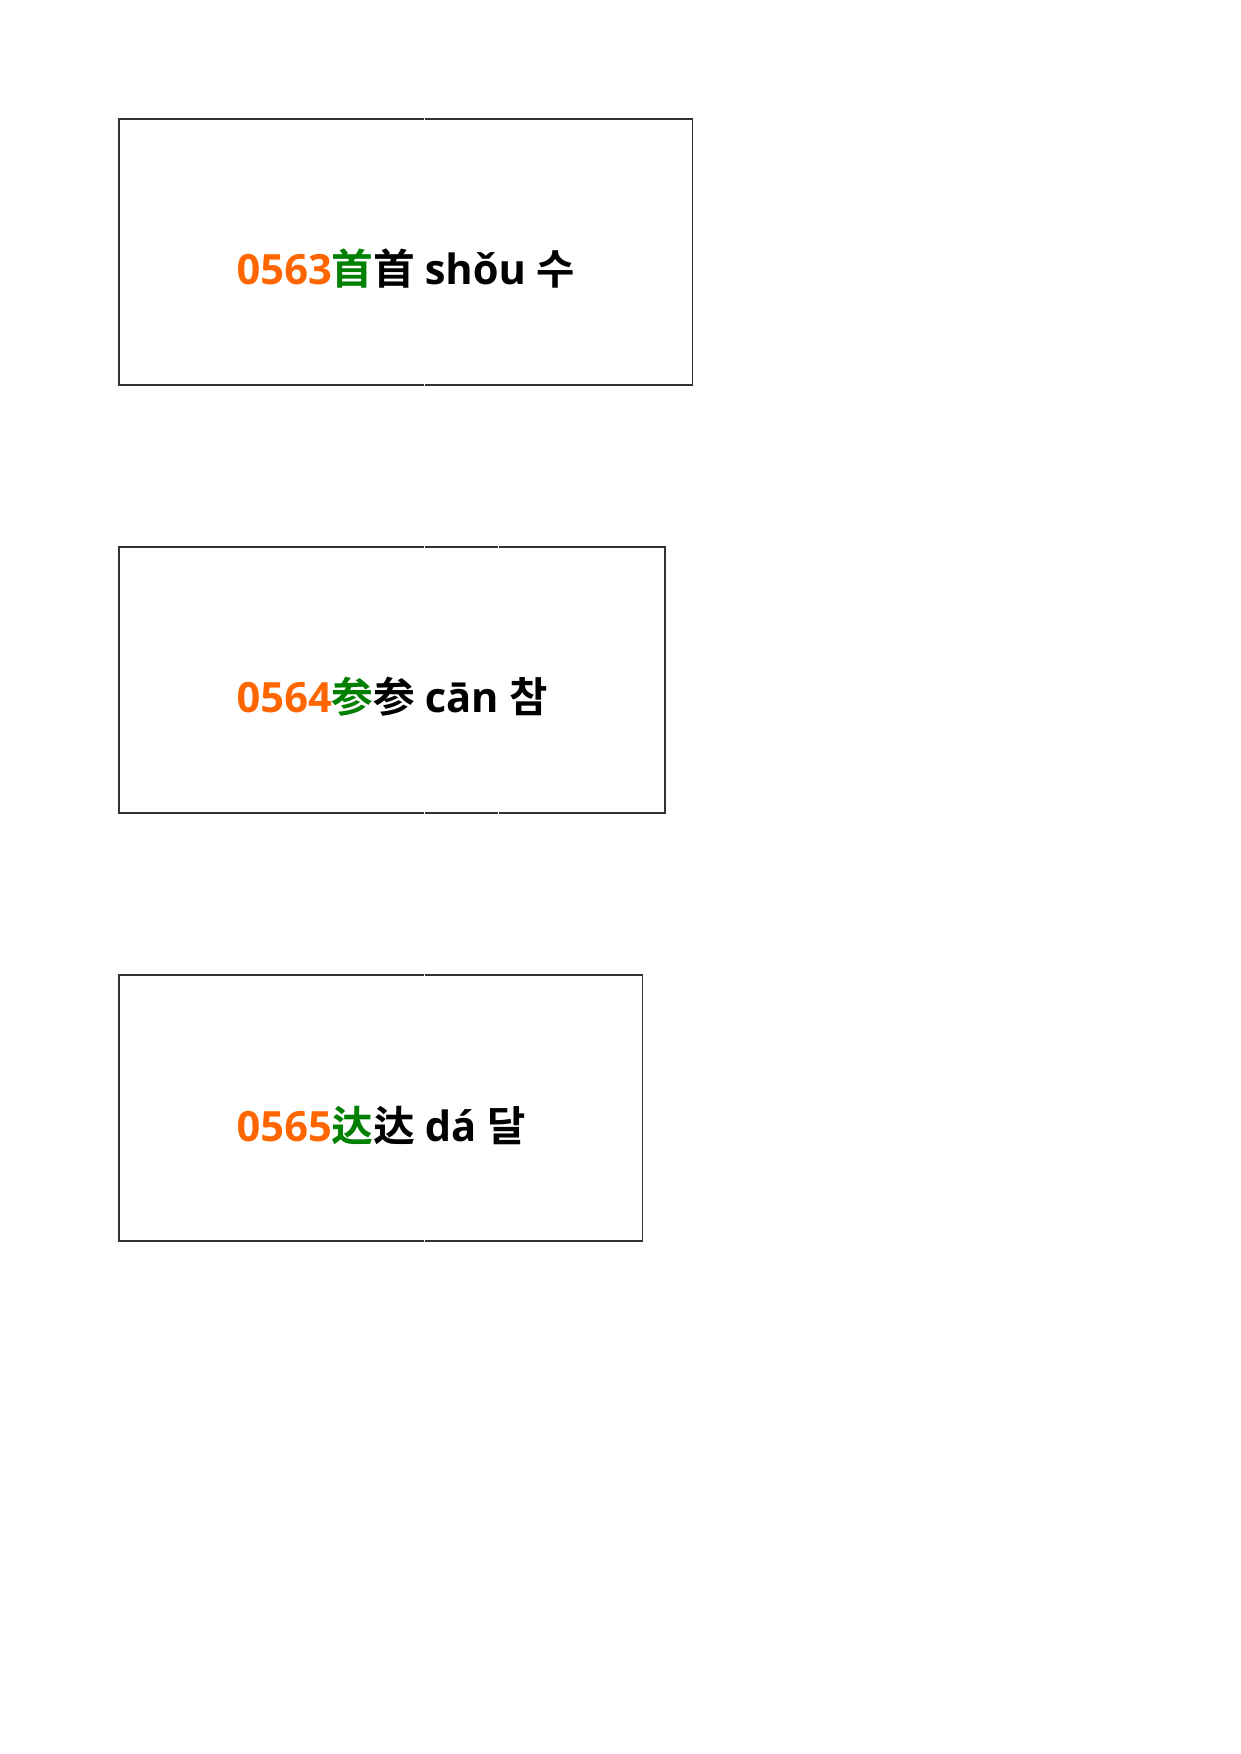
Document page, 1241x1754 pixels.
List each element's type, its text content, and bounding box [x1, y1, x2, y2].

text [666, 546, 1122, 814]
text 0564参参 cān 참 [120, 547, 664, 813]
text 0565达达 dá 달 [120, 975, 642, 1241]
text 0563首首 shǒu 수 [120, 119, 692, 385]
text [693, 118, 1122, 386]
text [643, 974, 1122, 1242]
